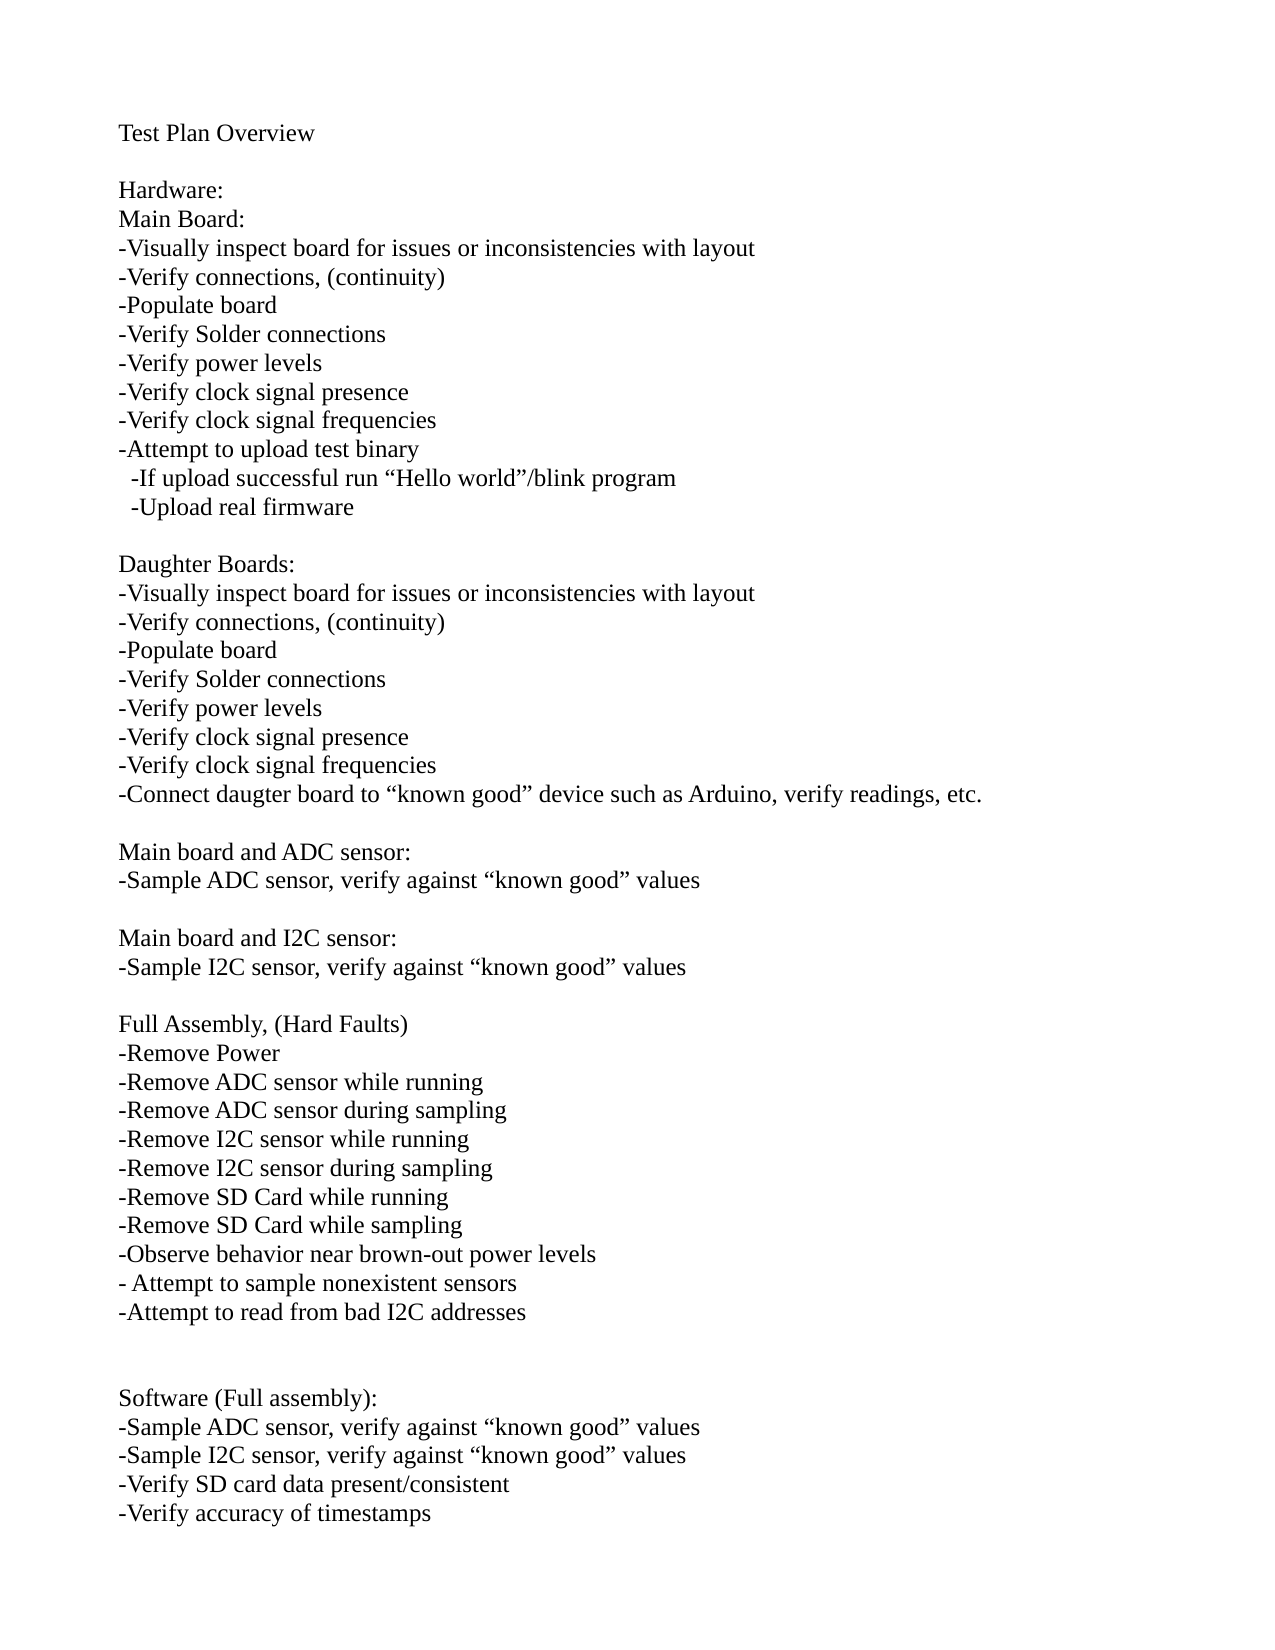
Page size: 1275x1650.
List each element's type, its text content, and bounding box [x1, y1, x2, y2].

text -Remove SD Card while sampling [118, 1211, 1157, 1239]
text -Verify SD card data present/consistent [118, 1469, 1157, 1498]
text -Visually inspect board for issues or inconsistencies with layout [118, 233, 1157, 262]
text -Visually inspect board for issues or inconsistencies with layout [118, 578, 1157, 607]
text -Verify accuracy of timestamps [118, 1498, 1157, 1527]
text -Verify clock signal presence [118, 722, 1157, 751]
text -Verify power levels [118, 348, 1157, 377]
text -Verify clock signal frequencies [118, 751, 1157, 779]
text Test Plan Overview [118, 118, 1157, 147]
text Hardware: [118, 176, 1157, 204]
text -If upload successful run “Hello world”/blink program [118, 463, 1157, 492]
text -Sample ADC sensor, verify against “known good” values [118, 1412, 1157, 1441]
text -Populate board [118, 291, 1157, 319]
text -Verify clock signal presence [118, 377, 1157, 406]
text -Remove SD Card while running [118, 1182, 1157, 1211]
text -Remove I2C sensor while running [118, 1124, 1157, 1153]
text - Attempt to sample nonexistent sensors [118, 1268, 1157, 1297]
text Main board and I2C sensor: [118, 923, 1157, 952]
text -Remove ADC sensor during sampling [118, 1096, 1157, 1124]
text -Sample I2C sensor, verify against “known good” values [118, 1441, 1157, 1469]
text -Attempt to read from bad I2C addresses [118, 1297, 1157, 1326]
text -Sample I2C sensor, verify against “known good” values [118, 952, 1157, 981]
text -Sample ADC sensor, verify against “known good” values [118, 866, 1157, 894]
text -Attempt to upload test binary [118, 434, 1157, 463]
text Main board and ADC sensor: [118, 837, 1157, 866]
text -Verify connections, (continuity) [118, 607, 1157, 636]
text -Remove I2C sensor during sampling [118, 1153, 1157, 1182]
text -Populate board [118, 636, 1157, 664]
text -Observe behavior near brown-out power levels [118, 1239, 1157, 1268]
text -Connect daugter board to “known good” device such as Arduino, verify readings, etc. [118, 779, 1157, 808]
text -Verify Solder connections [118, 319, 1157, 348]
text -Remove ADC sensor while running [118, 1067, 1157, 1096]
text Main Board: [118, 204, 1157, 233]
text -Verify Solder connections [118, 664, 1157, 693]
text -Remove Power [118, 1038, 1157, 1067]
text Full Assembly, (Hard Faults) [118, 1009, 1157, 1038]
text -Verify clock signal frequencies [118, 406, 1157, 434]
text -Verify power levels [118, 693, 1157, 722]
text Software (Full assembly): [118, 1383, 1157, 1412]
text -Upload real firmware [118, 492, 1157, 521]
text Daughter Boards: [118, 549, 1157, 578]
text -Verify connections, (continuity) [118, 262, 1157, 291]
